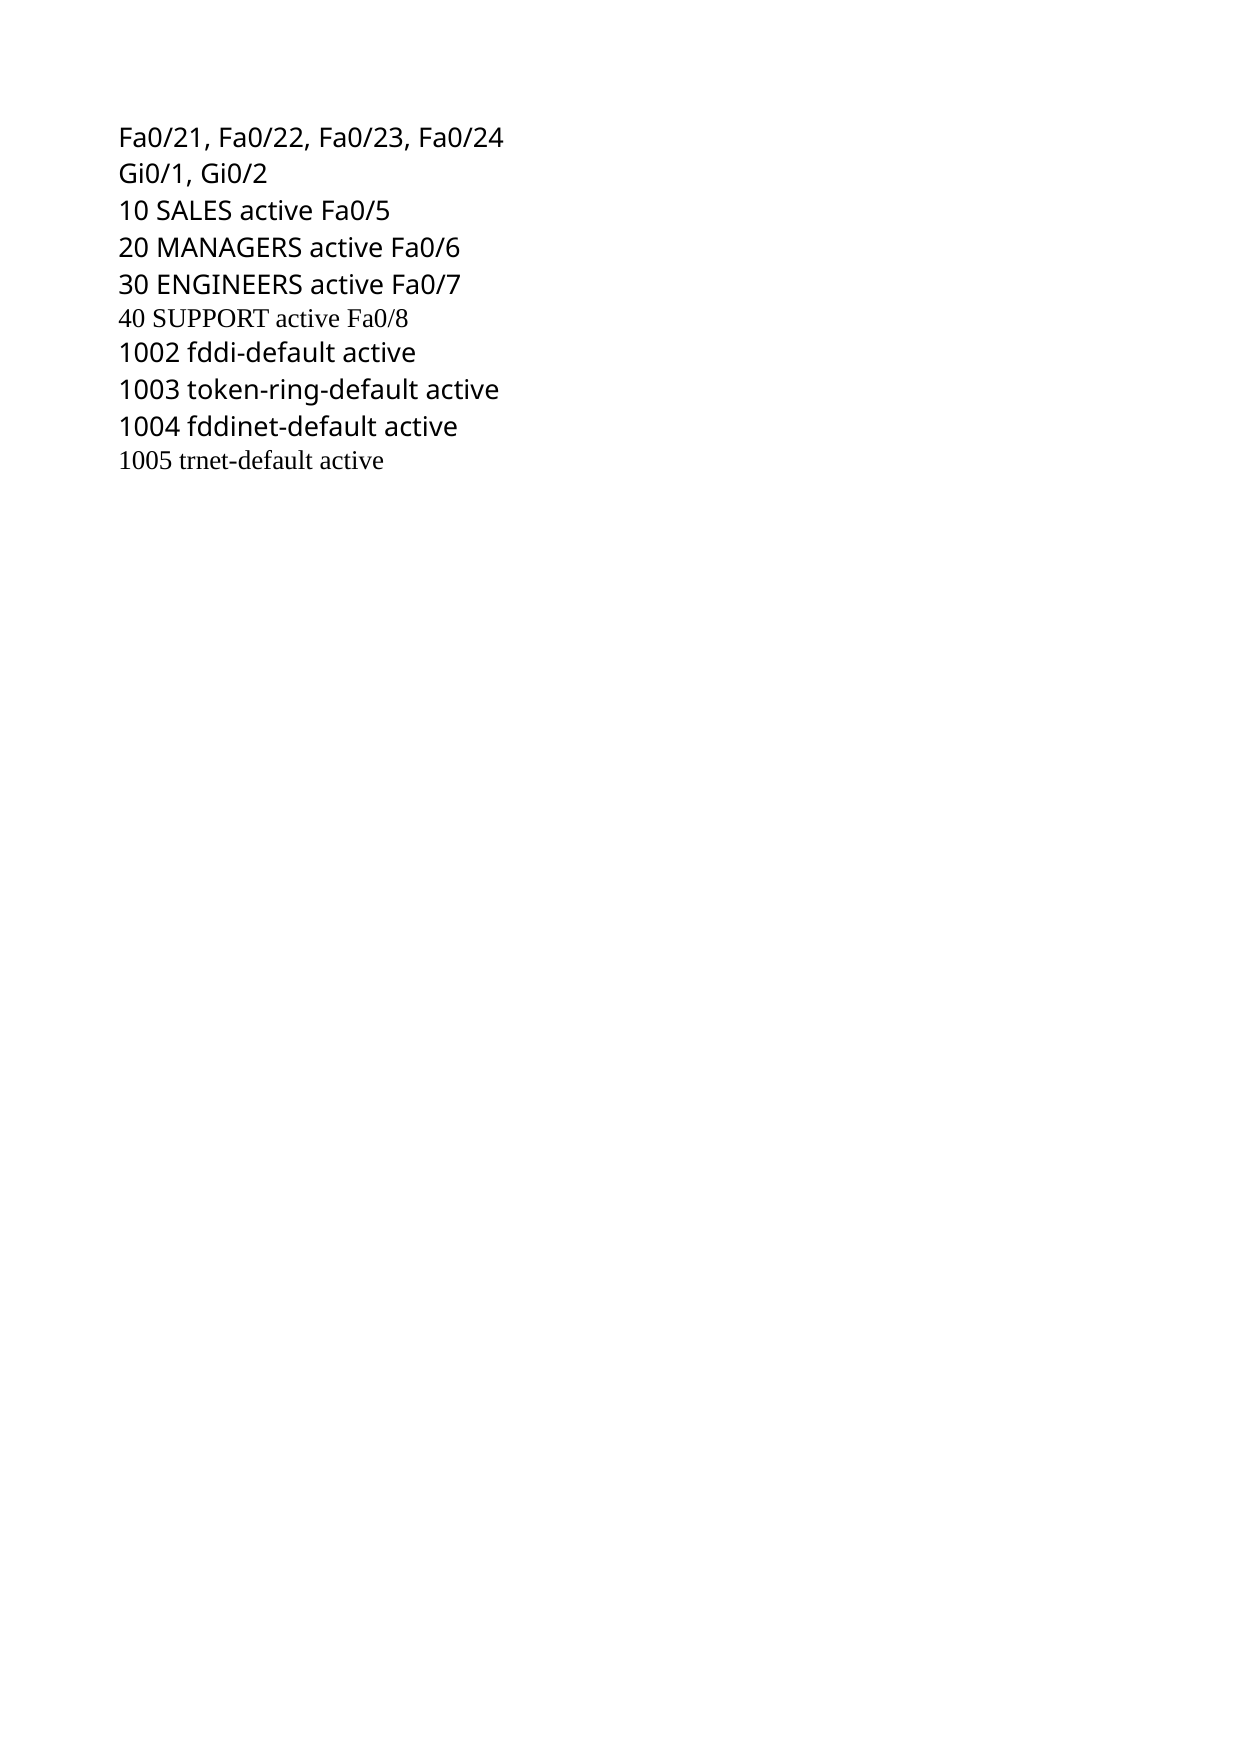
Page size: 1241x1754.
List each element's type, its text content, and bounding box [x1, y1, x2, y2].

text 40 SUPPORT active Fa0/8 [118, 302, 1122, 334]
text Gi0/1, Gi0/2 [118, 155, 1122, 192]
text 30 ENGINEERS active Fa0/7 [118, 266, 1122, 302]
text 20 MANAGERS active Fa0/6 [118, 229, 1122, 266]
text 1003 token-ring-default active [118, 371, 1122, 407]
text 10 SALES active Fa0/5 [118, 192, 1122, 229]
text 1005 trnet-default active [118, 444, 1122, 475]
text 1002 fddi-default active [118, 334, 1122, 371]
text 1004 fddinet-default active [118, 407, 1122, 444]
text Fa0/21, Fa0/22, Fa0/23, Fa0/24 [118, 118, 1122, 155]
